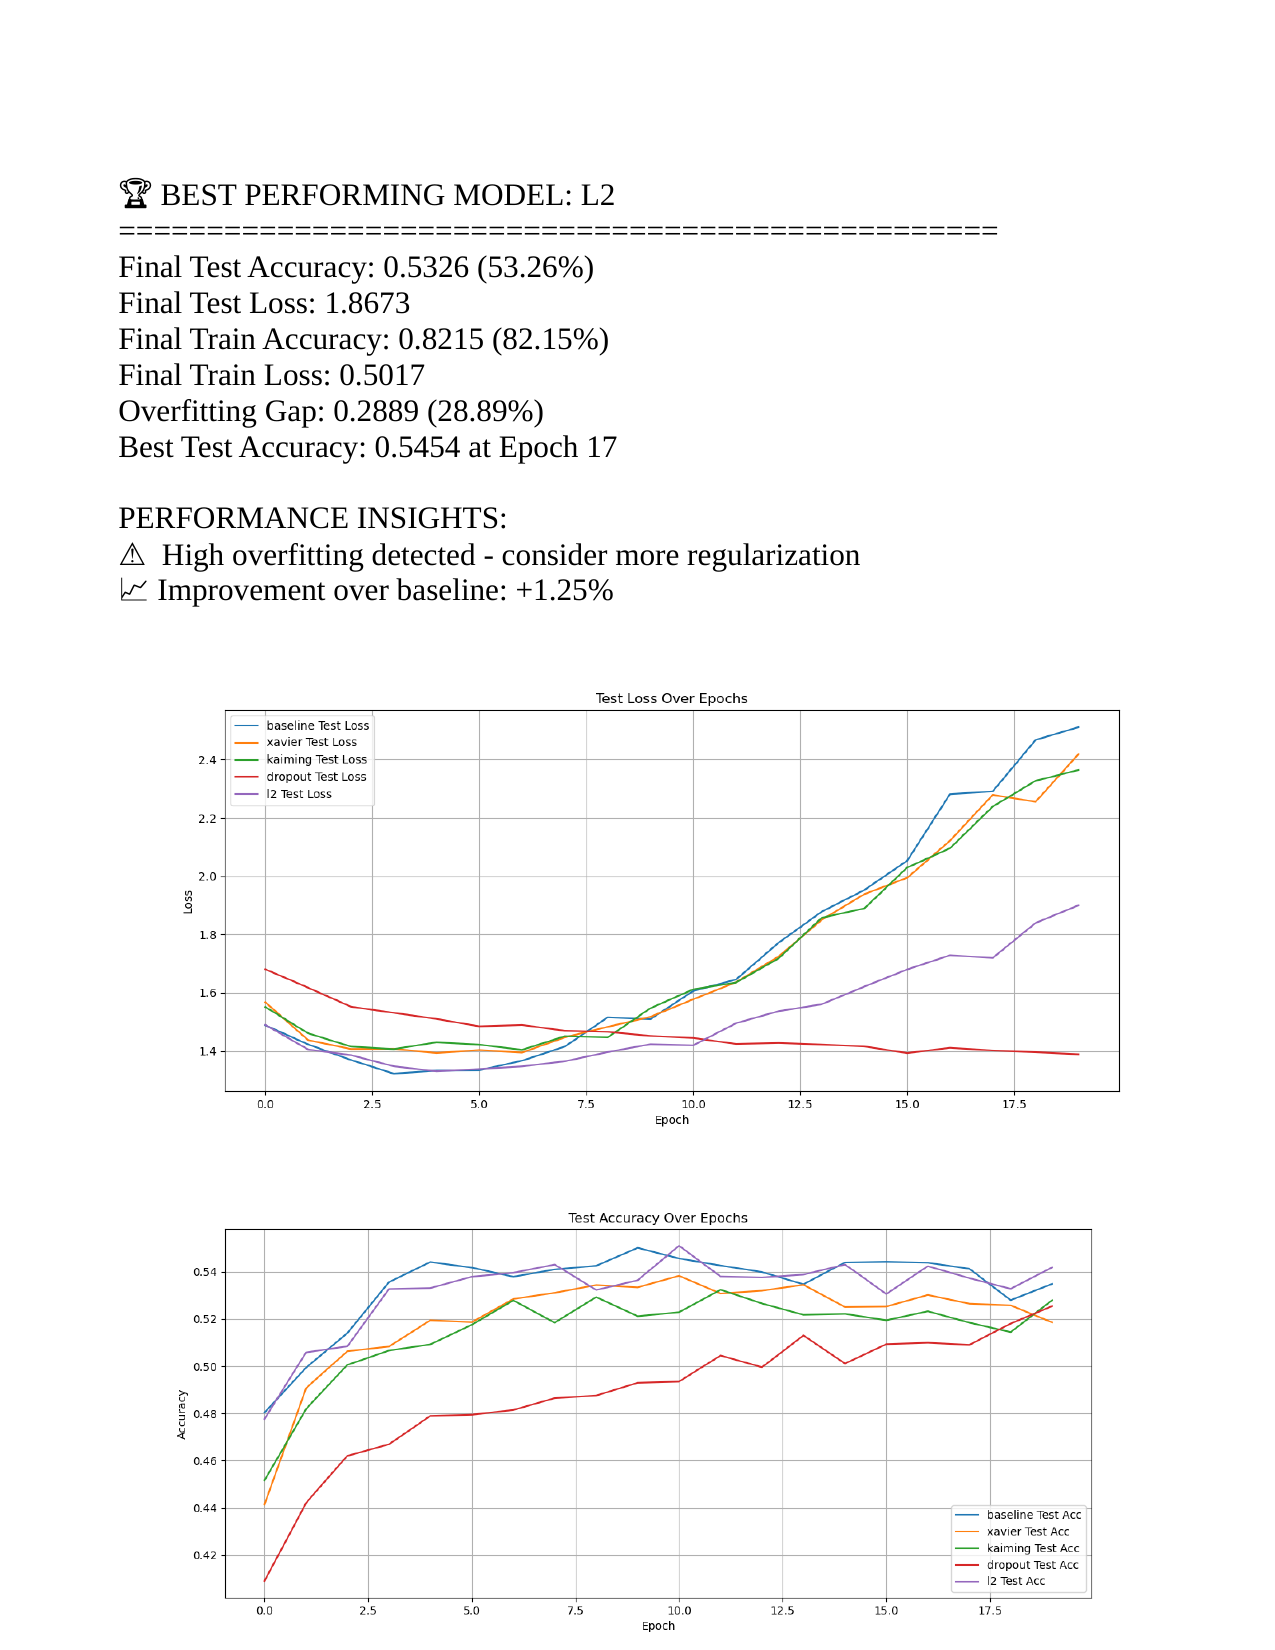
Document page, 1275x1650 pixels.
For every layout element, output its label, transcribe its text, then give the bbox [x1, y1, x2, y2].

text Final Test Accuracy: 0.5326 (53.26%) [118, 248, 1157, 284]
text Final Train Loss: 0.5017 [118, 356, 1157, 392]
text Overfitting Gap: 0.2889 (28.89%) [118, 392, 1157, 428]
text Final Test Loss: 1.8673 [118, 284, 1157, 320]
text 📈 Improvement over baseline: +1.25% [118, 572, 1157, 608]
text Best Test Accuracy: 0.5454 at Epoch 17 [118, 428, 1157, 464]
text 🏆 BEST PERFORMING MODEL: L2 [118, 176, 1157, 212]
text PERFORMANCE INSIGHTS: [118, 500, 1157, 536]
picture [167, 1171, 1115, 1650]
picture [164, 682, 1129, 1130]
text ================================================== [118, 212, 1157, 248]
text ⚠️ High overfitting detected - consider more regularization [118, 536, 1157, 572]
text Final Train Accuracy: 0.8215 (82.15%) [118, 320, 1157, 356]
